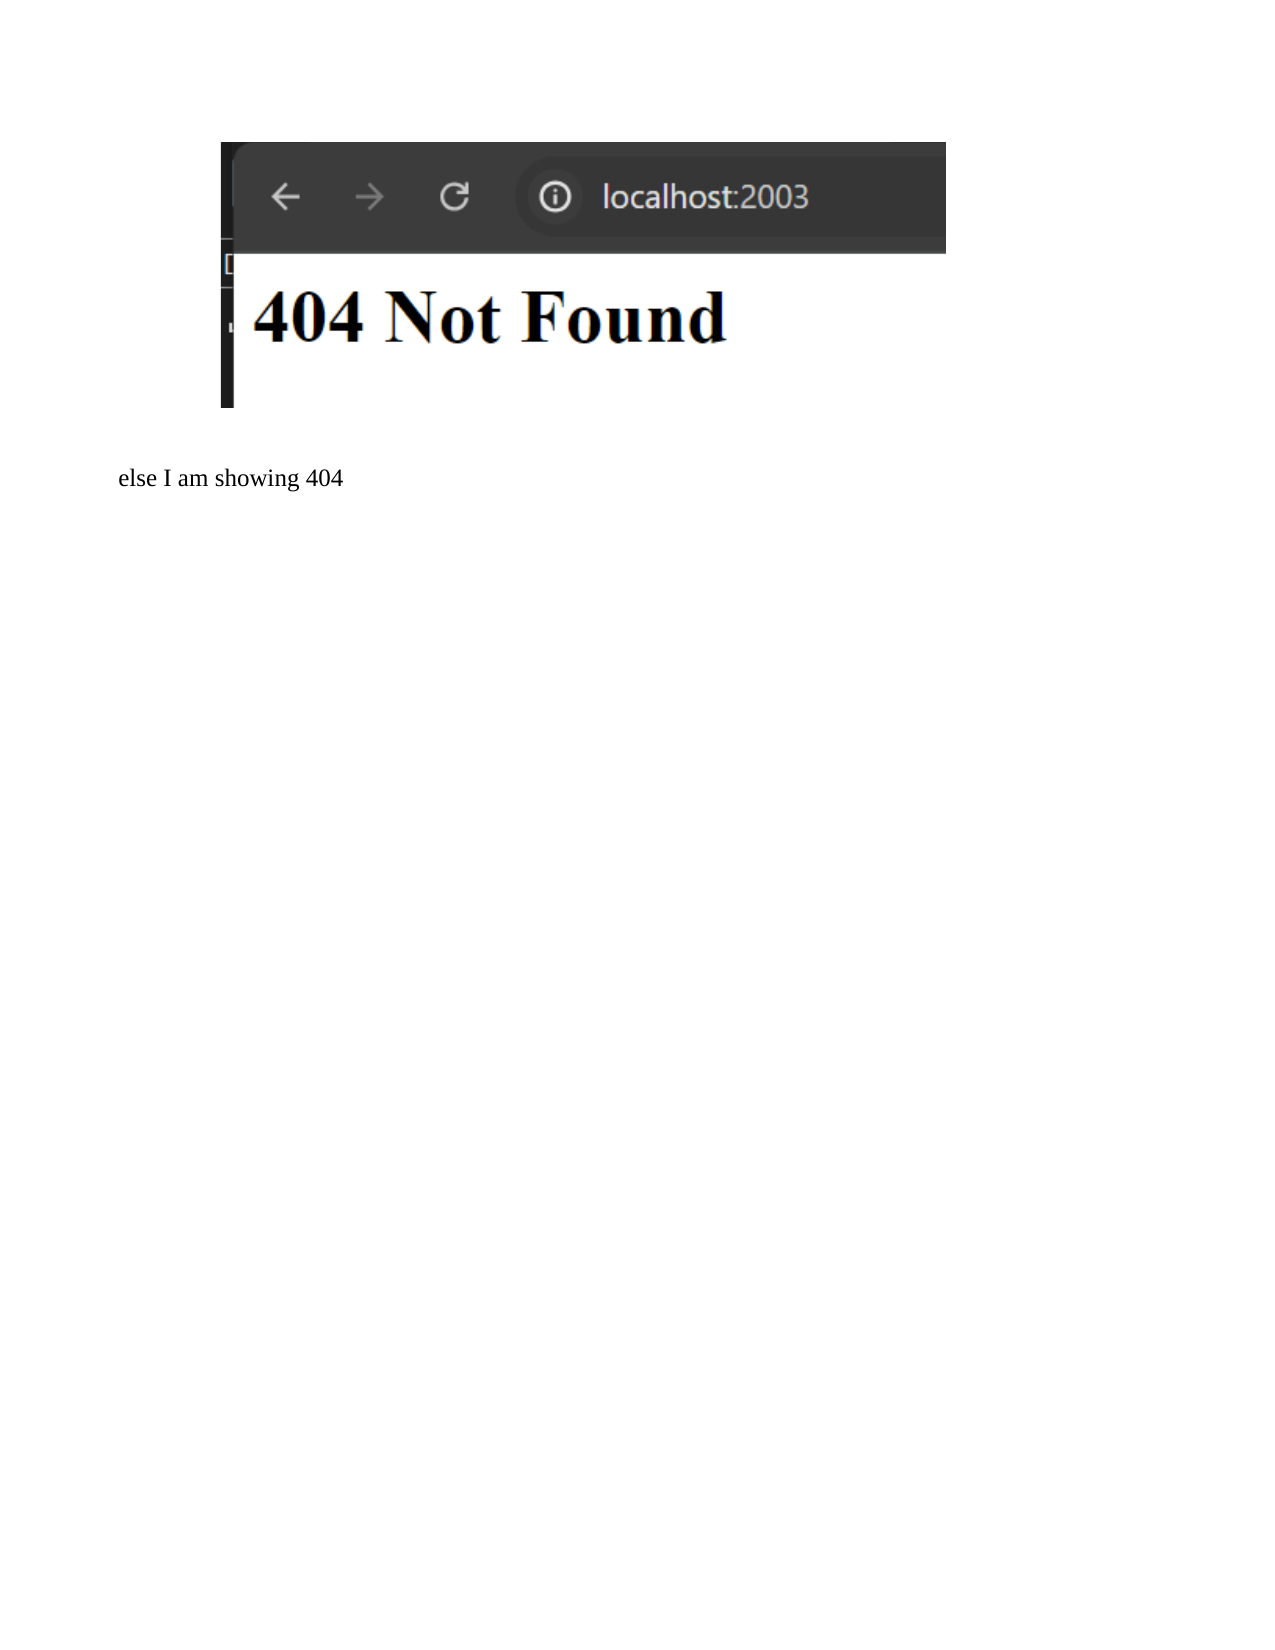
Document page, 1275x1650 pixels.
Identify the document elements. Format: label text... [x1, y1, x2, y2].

text else I am showing 404 [118, 118, 1157, 492]
picture [220, 142, 946, 408]
